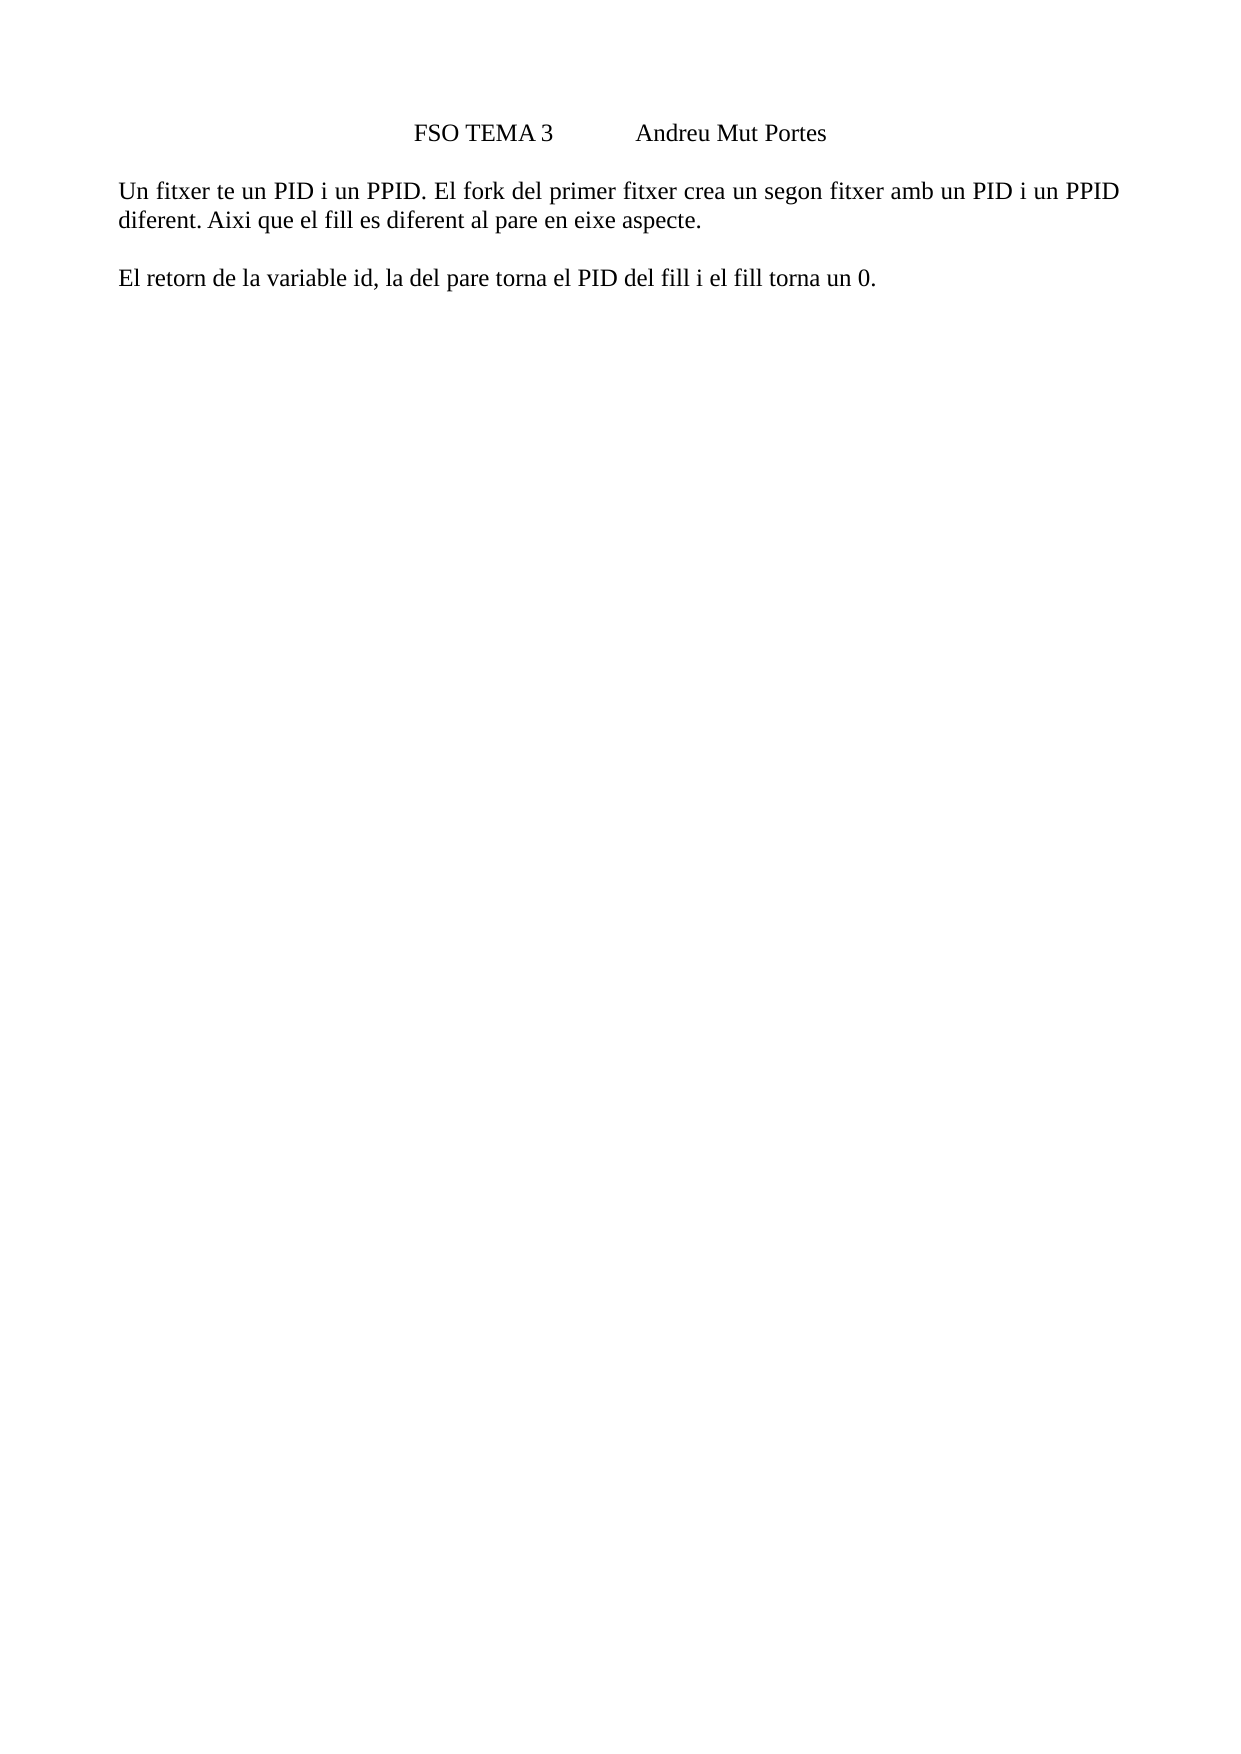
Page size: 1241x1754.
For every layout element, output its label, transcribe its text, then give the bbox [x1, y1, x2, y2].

text Un fitxer te un PID i un PPID. El fork del primer fitxer crea un segon fitxer amb un PID i un PPID diferent. Aixi que el fill es diferent al pare en eixe aspecte. [118, 176, 1122, 234]
text El retorn de la variable id, la del pare torna el PID del fill i el fill torna un 0. [118, 263, 1122, 291]
